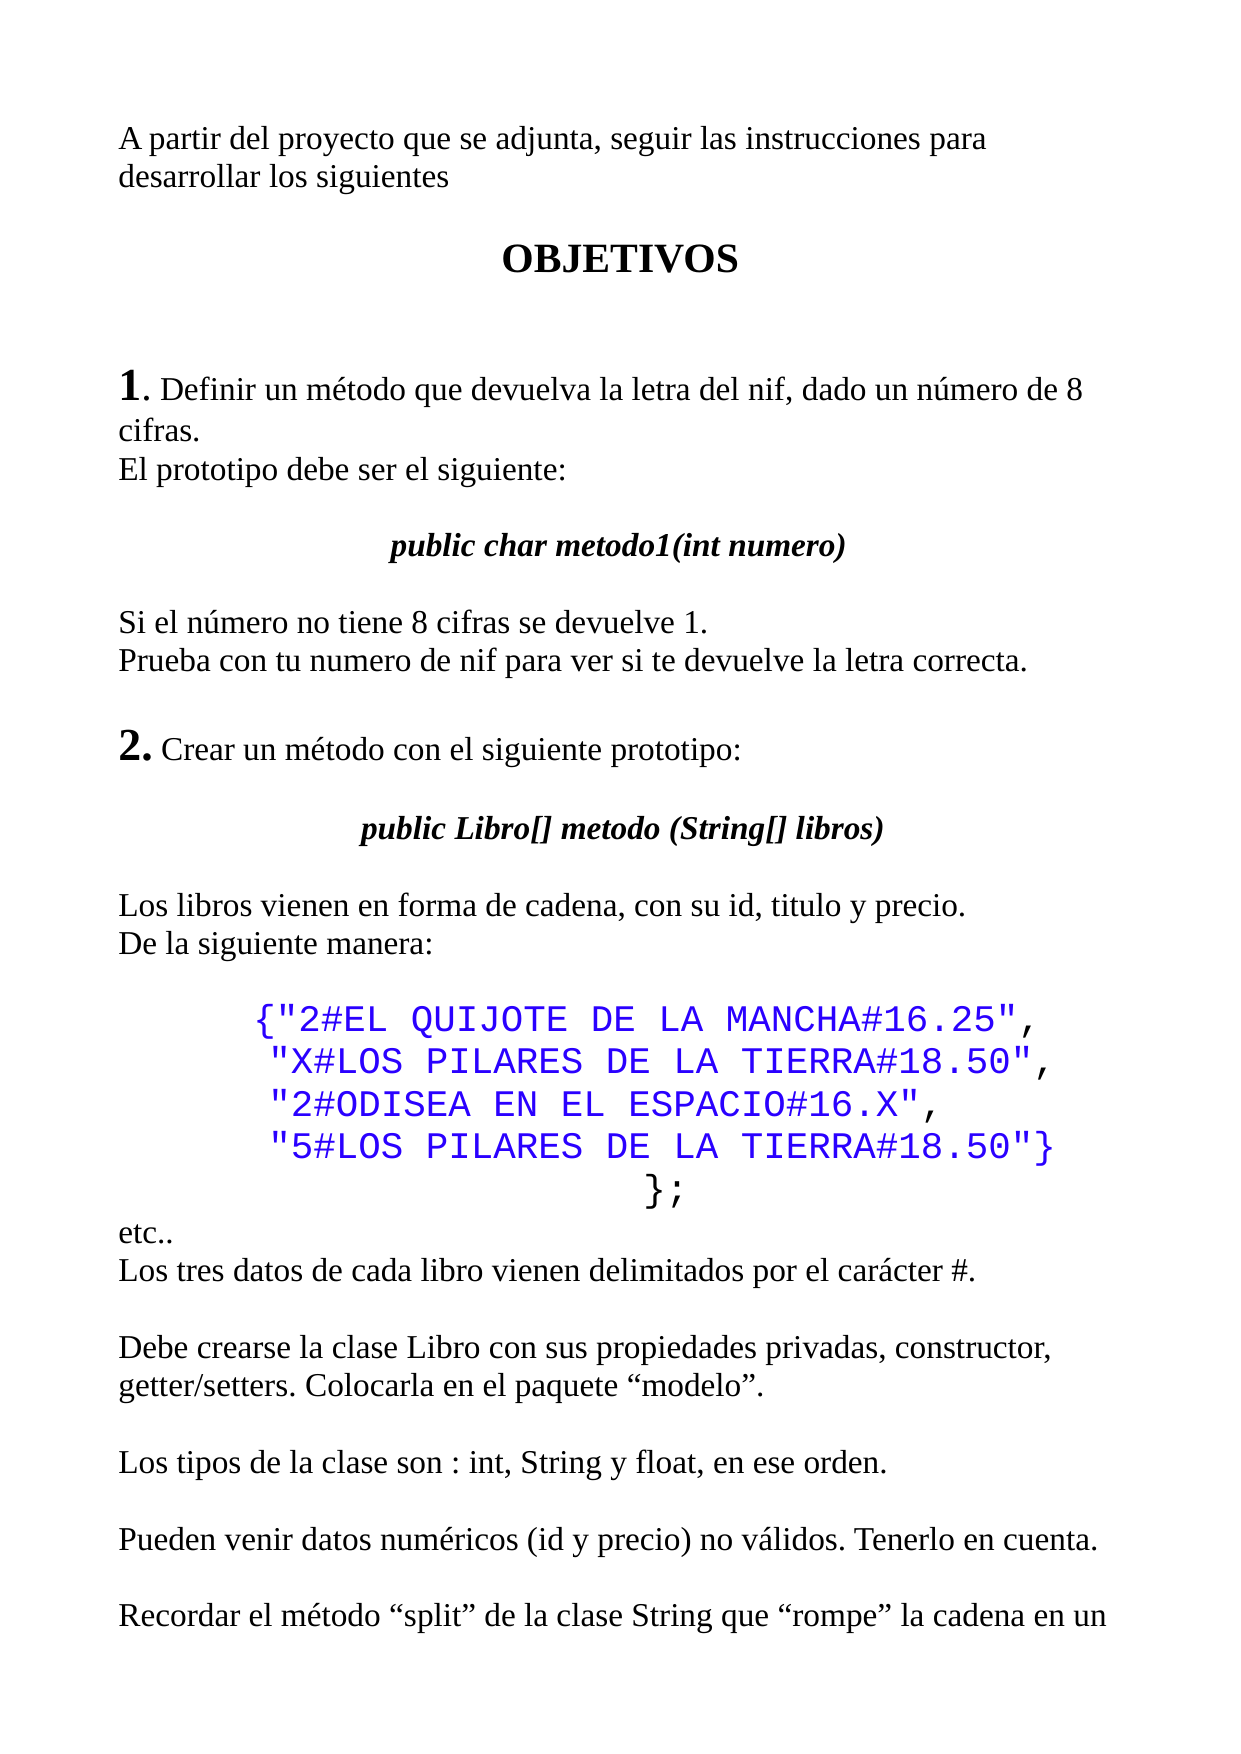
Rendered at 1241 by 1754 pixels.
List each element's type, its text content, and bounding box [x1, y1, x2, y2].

text Los libros vienen en forma de cadena, con su id, titulo y precio. [118, 885, 1122, 923]
text 1. Definir un método que devuelva la letra del nif, dado un número de 8 cifras. [118, 358, 1122, 449]
text public Libro[] metodo (String[] libros) [118, 808, 1122, 846]
text Pueden venir datos numéricos (id y precio) no válidos. Tenerlo en cuenta. [118, 1519, 1122, 1557]
text El prototipo debe ser el siguiente: [118, 449, 1122, 487]
text De la siguiente manera: [118, 923, 1122, 961]
text Debe crearse la clase Libro con sus propiedades privadas, constructor, getter/setters. Colocarla en el paquete “modelo”. [118, 1327, 1122, 1404]
text "2#ODISEA EN EL ESPACIO#16.X", [118, 1085, 1122, 1127]
text {"2#EL QUIJOTE DE LA MANCHA#16.25", [118, 1000, 1122, 1042]
text 2. Crear un método con el siguiente prototipo: [118, 717, 1122, 770]
text Los tipos de la clase son : int, String y float, en ese orden. [118, 1442, 1122, 1481]
text public char metodo1(int numero) [118, 525, 1122, 564]
text Si el número no tiene 8 cifras se devuelve 1. [118, 602, 1122, 640]
text Recordar el método “split” de la clase String que “rompe” la cadena en un [118, 1596, 1122, 1634]
text "X#LOS PILARES DE LA TIERRA#18.50", [118, 1042, 1122, 1085]
text etc.. [118, 1212, 1122, 1251]
text Prueba con tu numero de nif para ver si te devuelve la letra correcta. [118, 640, 1122, 679]
text OBJETIVOS [118, 233, 1122, 281]
text Los tres datos de cada libro vienen delimitados por el carácter #. [118, 1251, 1122, 1289]
text A partir del proyecto que se adjunta, seguir las instrucciones para desarrollar los siguientes [118, 118, 1122, 195]
text "5#LOS PILARES DE LA TIERRA#18.50"} [118, 1127, 1122, 1170]
text }; [118, 1170, 1122, 1212]
